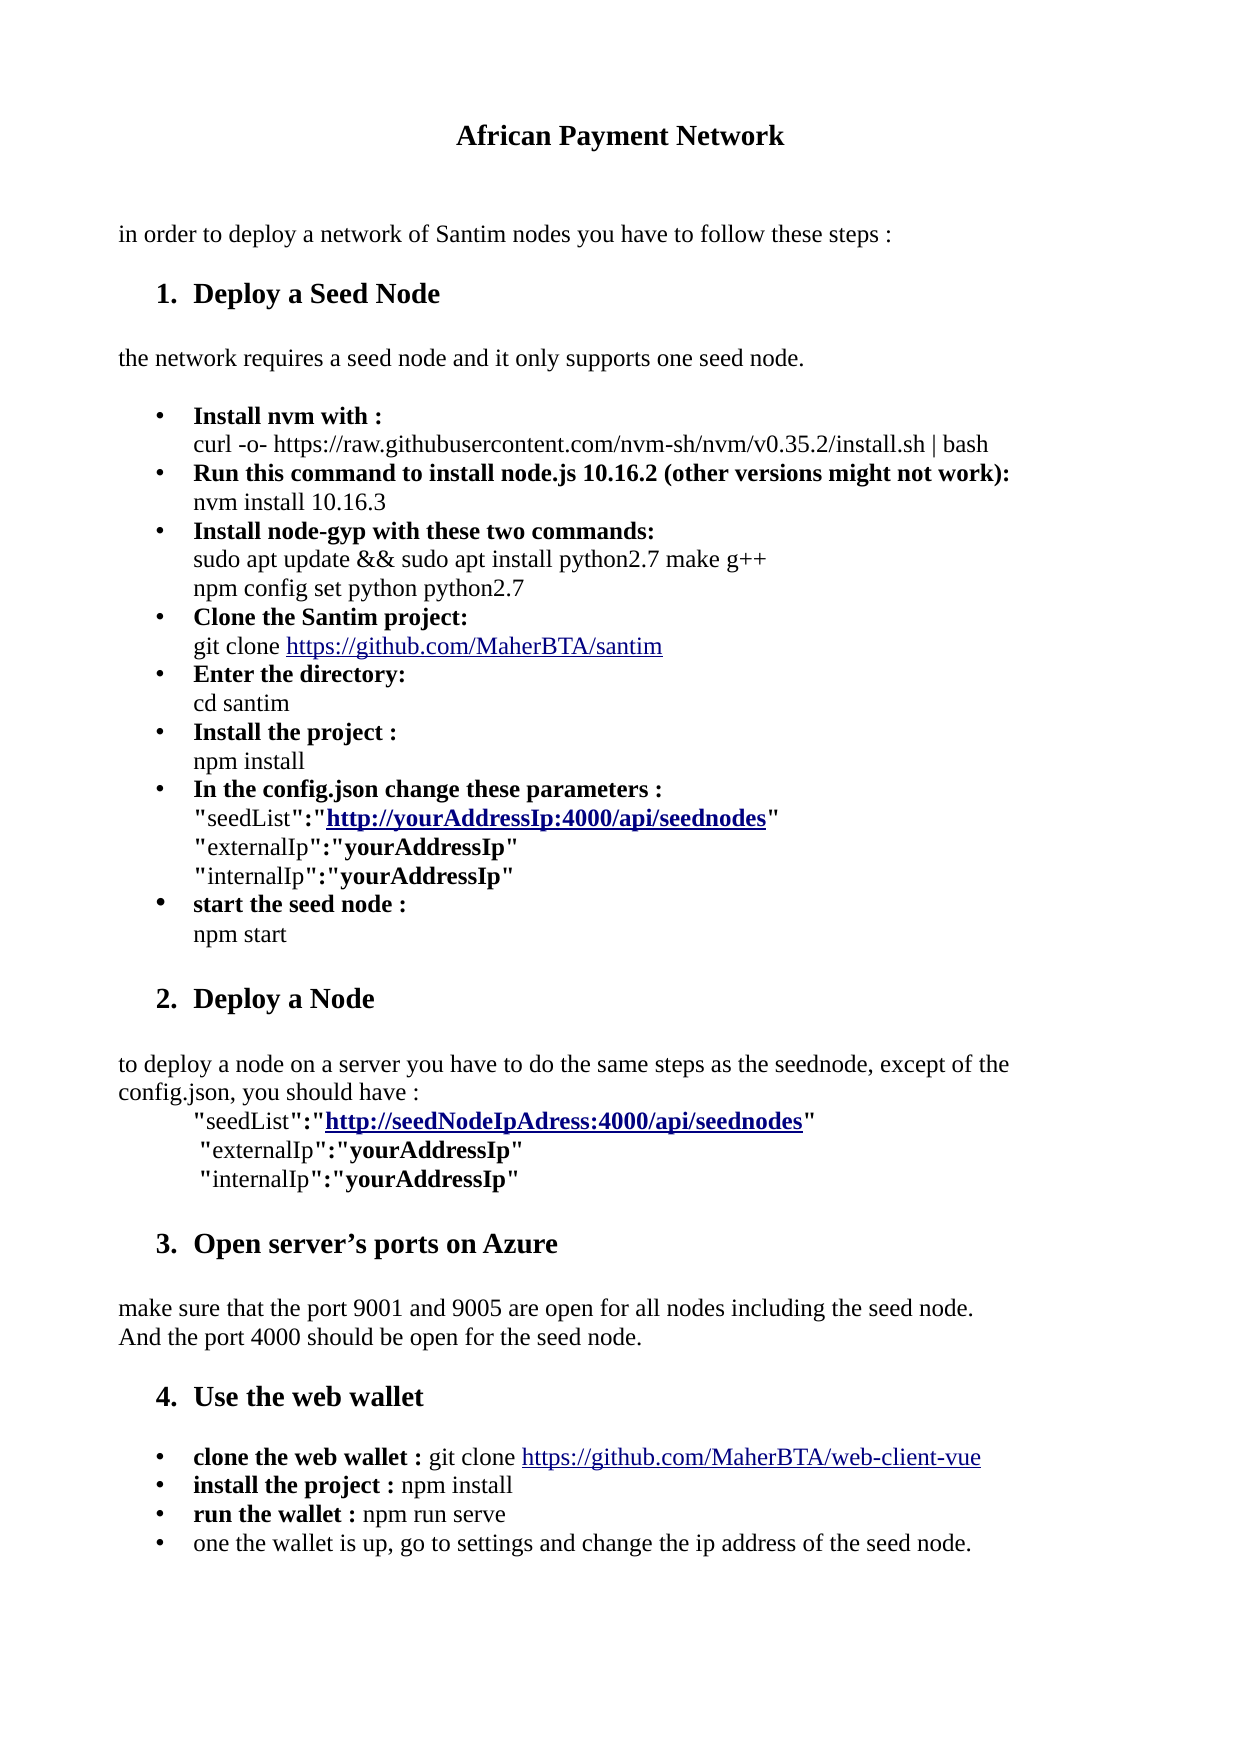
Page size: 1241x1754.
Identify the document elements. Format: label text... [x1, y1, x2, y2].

list Clone the Santim project: git clone https://github.com/MaherBTA/santim [156, 602, 1122, 659]
list Run this command to install node.js 10.16.2 (other versions might not work): nvm install 10.16.3 [156, 458, 1122, 516]
text to deploy a node on a server you have to do the same steps as the seednode, except of the config.json, you should have : [118, 1049, 1122, 1106]
list Deploy a Seed Node [156, 276, 1122, 310]
list Open server’s ports on Azure [156, 1226, 1122, 1259]
text African Payment Network [118, 118, 1122, 152]
list install the project : npm install [156, 1470, 1122, 1499]
list Install node-gyp with these two commands: sudo apt update && sudo apt install python2.7 make g++ npm config set python python2.7 [156, 516, 1122, 602]
text And the port 4000 should be open for the seed node. [118, 1322, 1122, 1351]
text make sure that the port 9001 and 9005 are open for all nodes including the seed node. [118, 1293, 1122, 1322]
list Install nvm with : curl -o- https://raw.githubusercontent.com/nvm-sh/nvm/v0.35.2/install.sh | bash [156, 401, 1122, 458]
list Use the web wallet [156, 1379, 1122, 1413]
list Install the project : npm install [156, 717, 1122, 774]
list Enter the directory: cd santim [156, 659, 1122, 717]
text the network requires a seed node and it only supports one seed node. [118, 343, 1122, 372]
text "seedList":"http://seedNodeIpAdress:4000/api/seednodes" "externalIp":"yourAddressIp" "internalIp":"yourAddressIp" [118, 1106, 1122, 1192]
list run the wallet : npm run serve [156, 1499, 1122, 1528]
text in order to deploy a network of Santim nodes you have to follow these steps : [118, 219, 1122, 247]
list Deploy a Node [156, 982, 1122, 1015]
list In the config.json change these parameters : "seedList":"http://yourAddressIp:4000/api/seednodes" "externalIp":"yourAddressIp" "internalIp":"yourAddressIp" [156, 774, 1122, 889]
list clone the web wallet : git clone https://github.com/MaherBTA/web-client-vue [156, 1442, 1122, 1470]
list start the seed node : npm start [156, 889, 1122, 982]
list one the wallet is up, go to settings and change the ip address of the seed node. [156, 1528, 1122, 1557]
